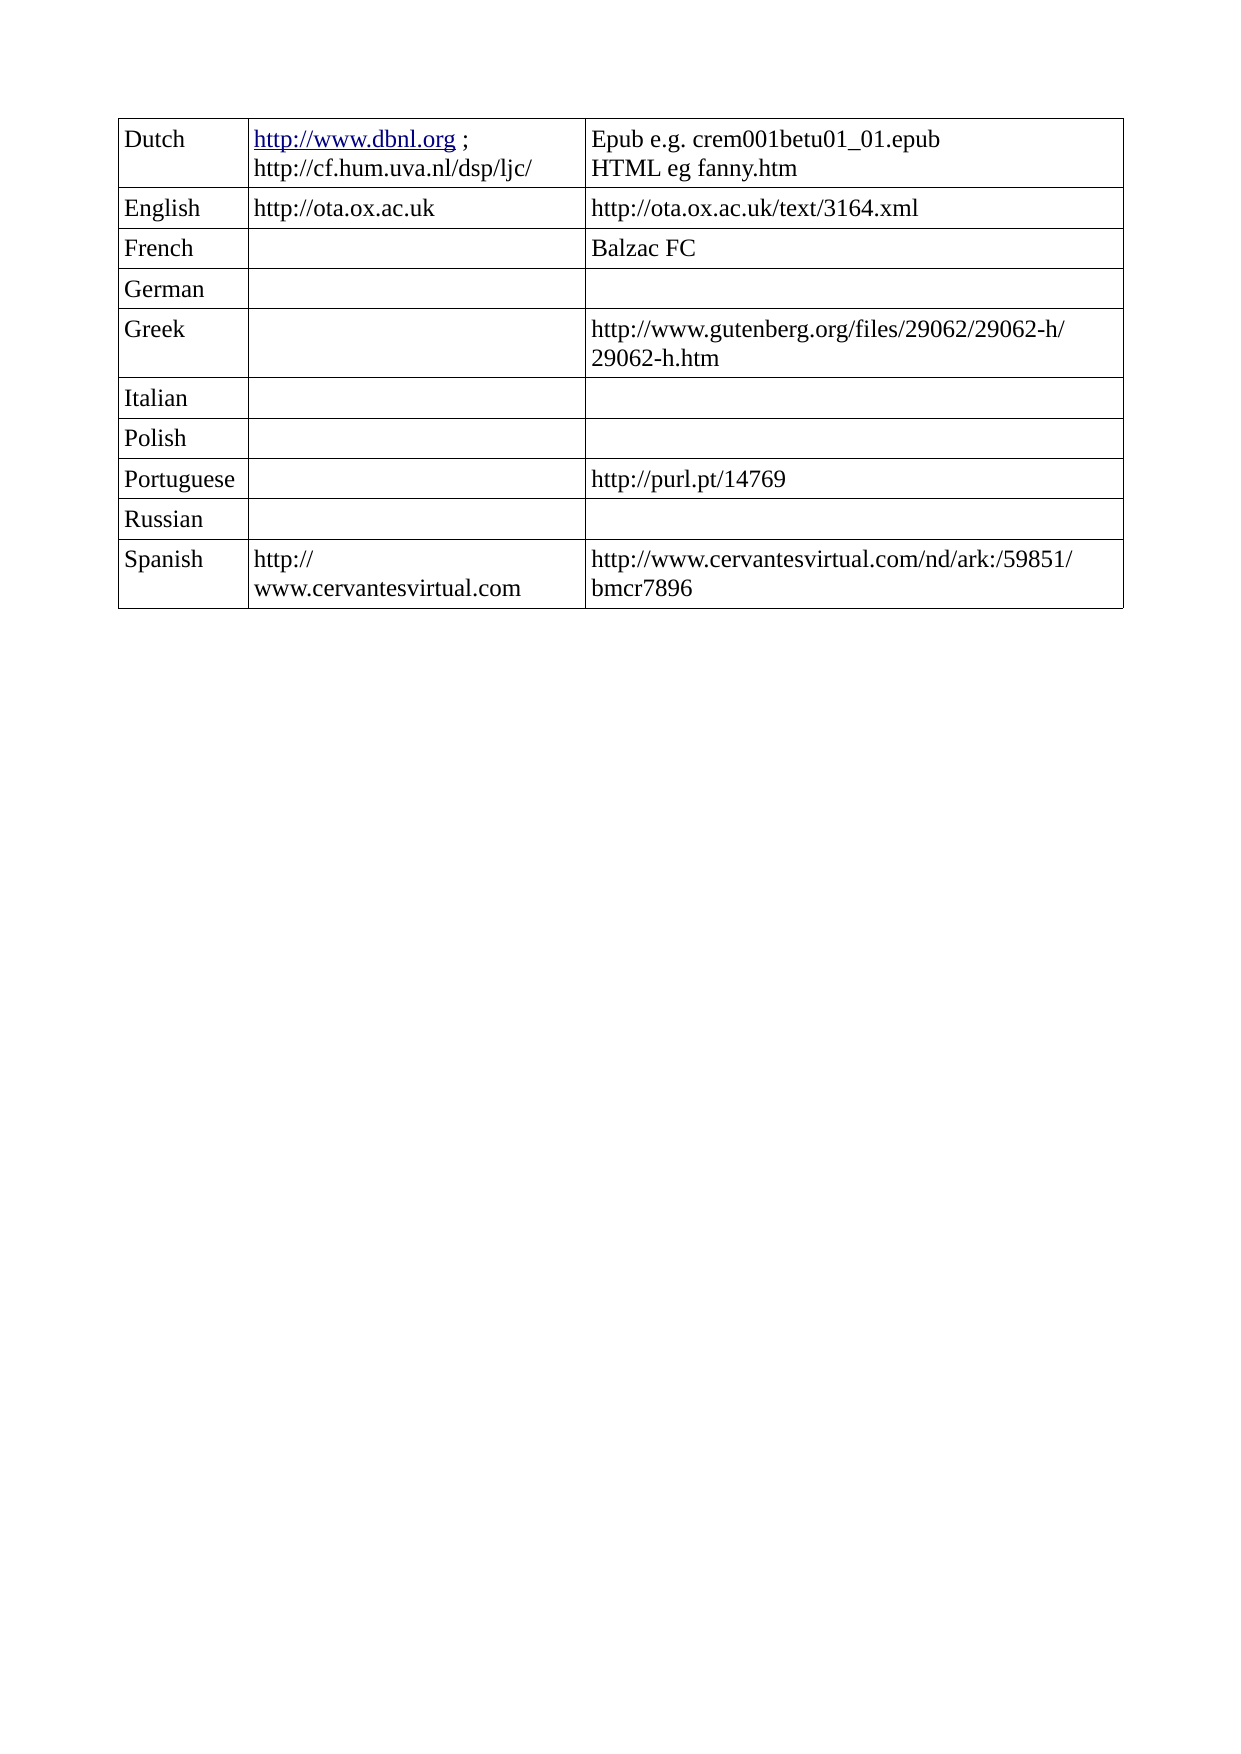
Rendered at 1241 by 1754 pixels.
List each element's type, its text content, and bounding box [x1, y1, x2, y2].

table_cell http://www.cervantesvirtual.com [249, 540, 585, 607]
table_cell [249, 499, 585, 538]
table_cell [586, 419, 1123, 458]
table_cell Greek [119, 309, 248, 377]
table_header Dutch [119, 119, 248, 187]
table_header http://www.dbnl.org ; http://cf.hum.uva.nl/dsp/ljc/ [249, 119, 585, 187]
table_cell [249, 378, 585, 417]
table_cell [586, 269, 1123, 308]
table_cell [249, 269, 585, 308]
table_cell [249, 459, 585, 498]
table_cell German [119, 269, 248, 308]
table_cell [249, 309, 585, 377]
table_cell http://ota.ox.ac.uk/text/3164.xml [586, 188, 1123, 227]
table_cell Russian [119, 499, 248, 538]
table_cell Portuguese [119, 459, 248, 498]
table_cell Italian [119, 378, 248, 417]
table_cell http://www.cervantesvirtual.com/nd/ark:/59851/bmcr7896 [586, 540, 1123, 607]
table_cell [249, 419, 585, 458]
table_cell [586, 378, 1123, 417]
table_cell Polish [119, 419, 248, 458]
table_cell http://purl.pt/14769 [586, 459, 1123, 498]
table_cell Balzac FC [586, 229, 1123, 268]
table_cell French [119, 229, 248, 268]
table_cell http://www.gutenberg.org/files/29062/29062-h/29062-h.htm [586, 309, 1123, 377]
table_cell http://ota.ox.ac.uk [249, 188, 585, 227]
table_cell English [119, 188, 248, 227]
table_cell [586, 499, 1123, 538]
table_header Epub e.g. crem001betu01_01.epub HTML eg fanny.htm [586, 119, 1123, 187]
table_cell [249, 229, 585, 268]
table_cell Spanish [119, 540, 248, 607]
